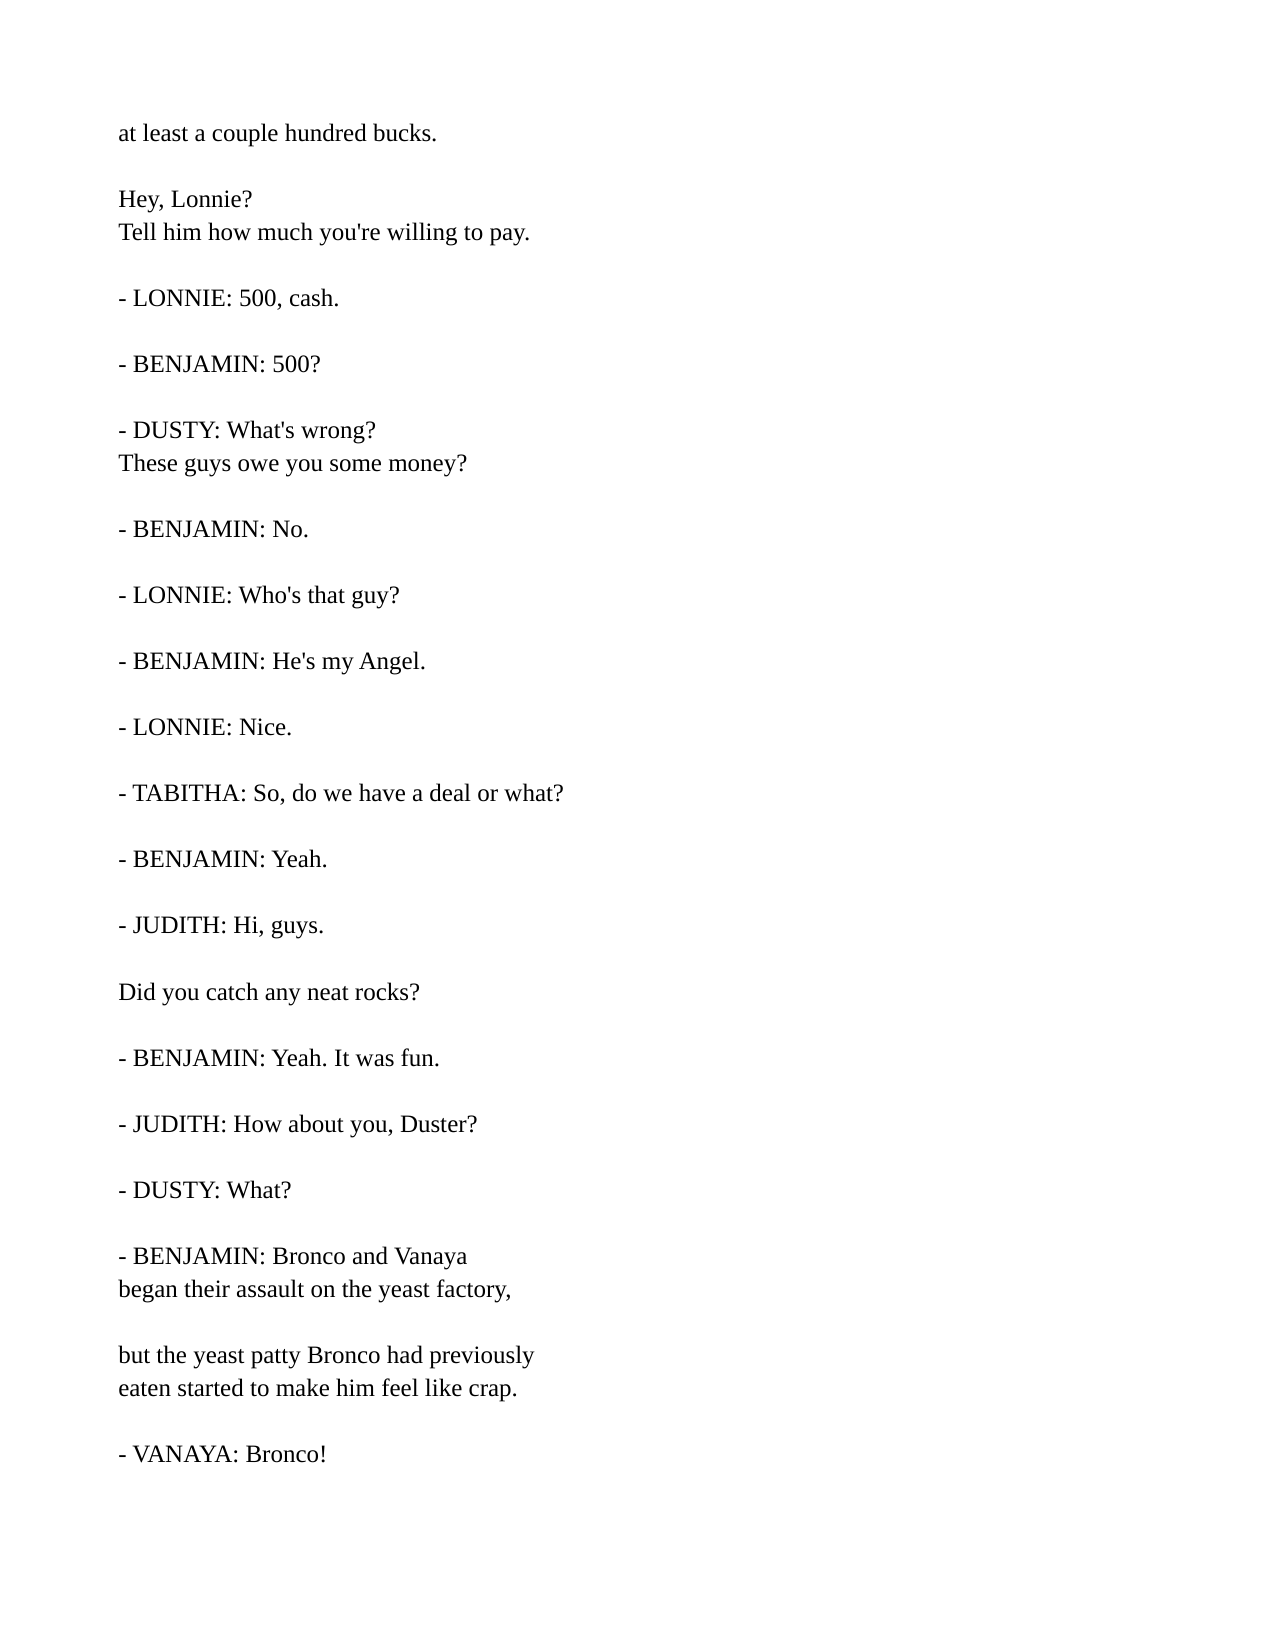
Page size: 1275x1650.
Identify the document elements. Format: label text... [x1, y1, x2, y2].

text at least a couple hundred bucks. Hey, Lonnie? Tell him how much you're willing to pay. - LONNIE: 500, cash. - BENJAMIN: 500? - DUSTY: What's wrong? These guys owe you some money? - BENJAMIN: No. - LONNIE: Who's that guy? - BENJAMIN: He's my Angel. - LONNIE: Nice. - TABITHA: So, do we have a deal or what? - BENJAMIN: Yeah. - JUDITH: Hi, guys. Did you catch any neat rocks? - BENJAMIN: Yeah. It was fun. - JUDITH: How about you, Duster? - DUSTY: What? - BENJAMIN: Bronco and Vanaya began their assault on the yeast factory, but the yeast patty Bronco had previously eaten started to make him feel like crap. - VANAYA: Bronco! [118, 118, 1157, 1501]
